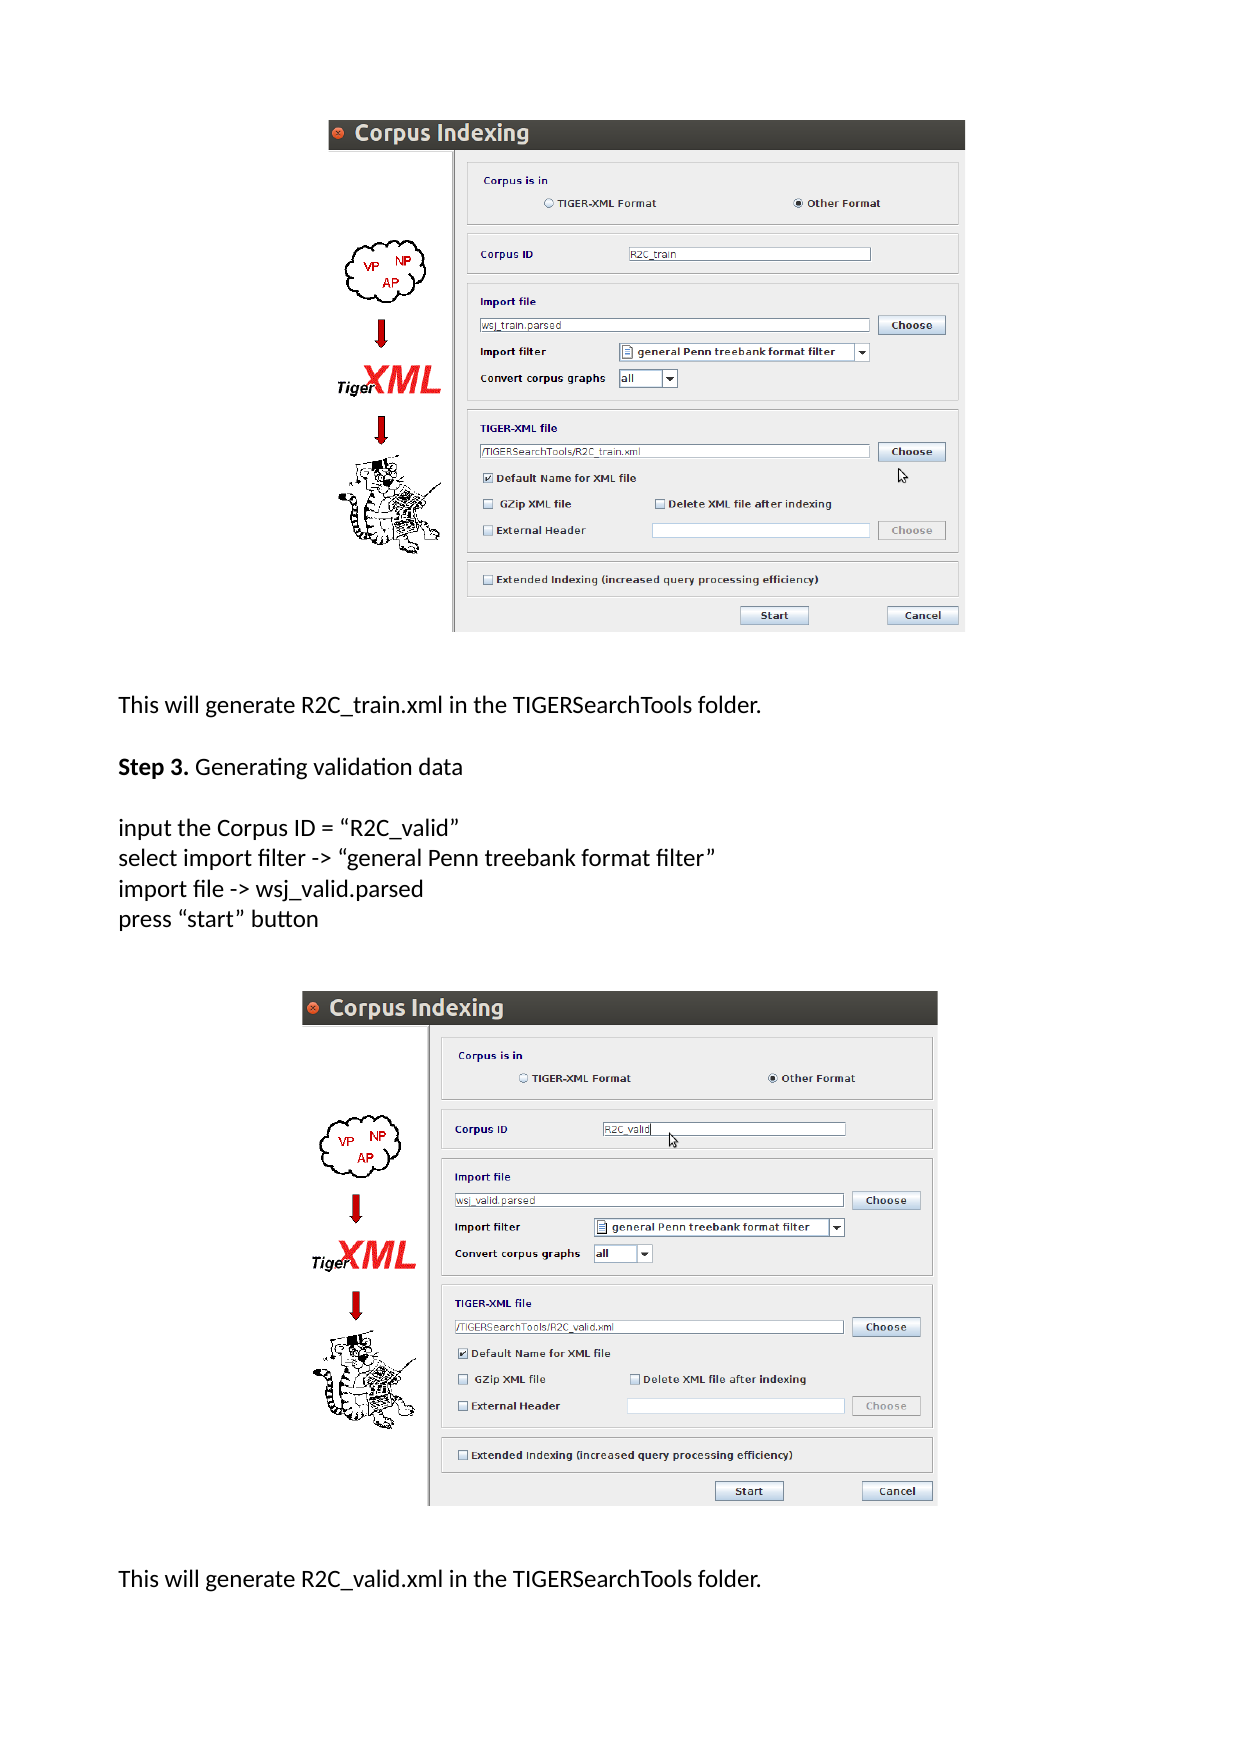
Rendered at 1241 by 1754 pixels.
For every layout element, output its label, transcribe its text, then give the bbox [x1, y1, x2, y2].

text import file -> wsj_valid.parsed [118, 873, 1122, 903]
text select import filter -> “general Penn treebank format filter” [118, 842, 1122, 873]
text This will generate R2C_train.xml in the TIGERSearchTools folder. [118, 689, 1122, 720]
text press “start” button [118, 903, 1122, 934]
text input the Corpus ID = “R2C_valid” [118, 812, 1122, 842]
picture [328, 120, 966, 632]
picture [302, 991, 938, 1506]
text This will generate R2C_valid.xml in the TIGERSearchTools folder. [118, 1563, 1122, 1594]
text Step 3. Generating validation data [118, 751, 1122, 781]
